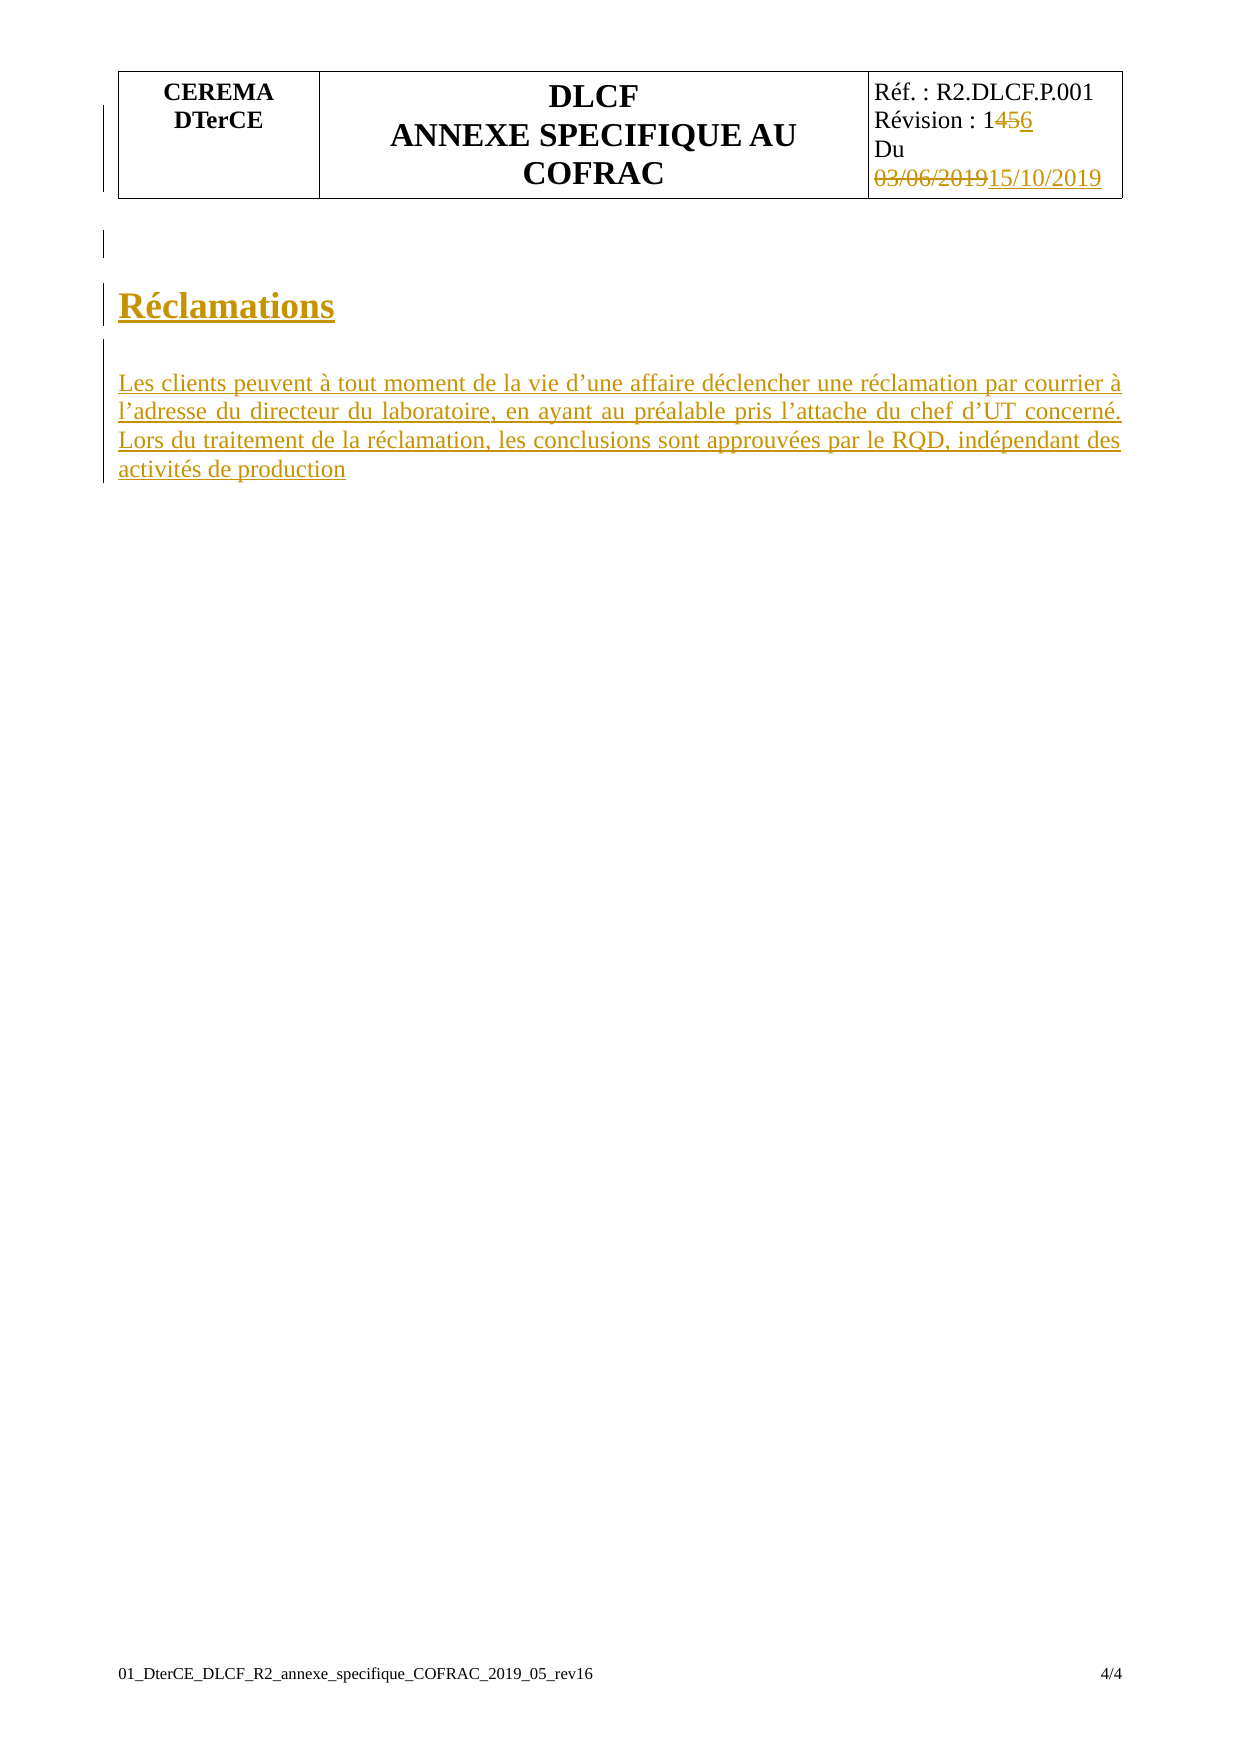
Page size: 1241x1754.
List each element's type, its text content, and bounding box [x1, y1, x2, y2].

text Lors du traitement de la réclamation, les conclusions sont approuvées par le RQD, indépendant des activités de production [118, 422, 1122, 483]
subtitle Réclamations [118, 283, 1122, 326]
text Les clients peuvent à tout moment de la vie d’une affaire déclencher une réclamation par courrier à [118, 368, 1122, 393]
text l’adresse du directeur du laboratoire, en ayant au préalable pris l’attache du chef d’UT concerné. [118, 394, 1122, 421]
